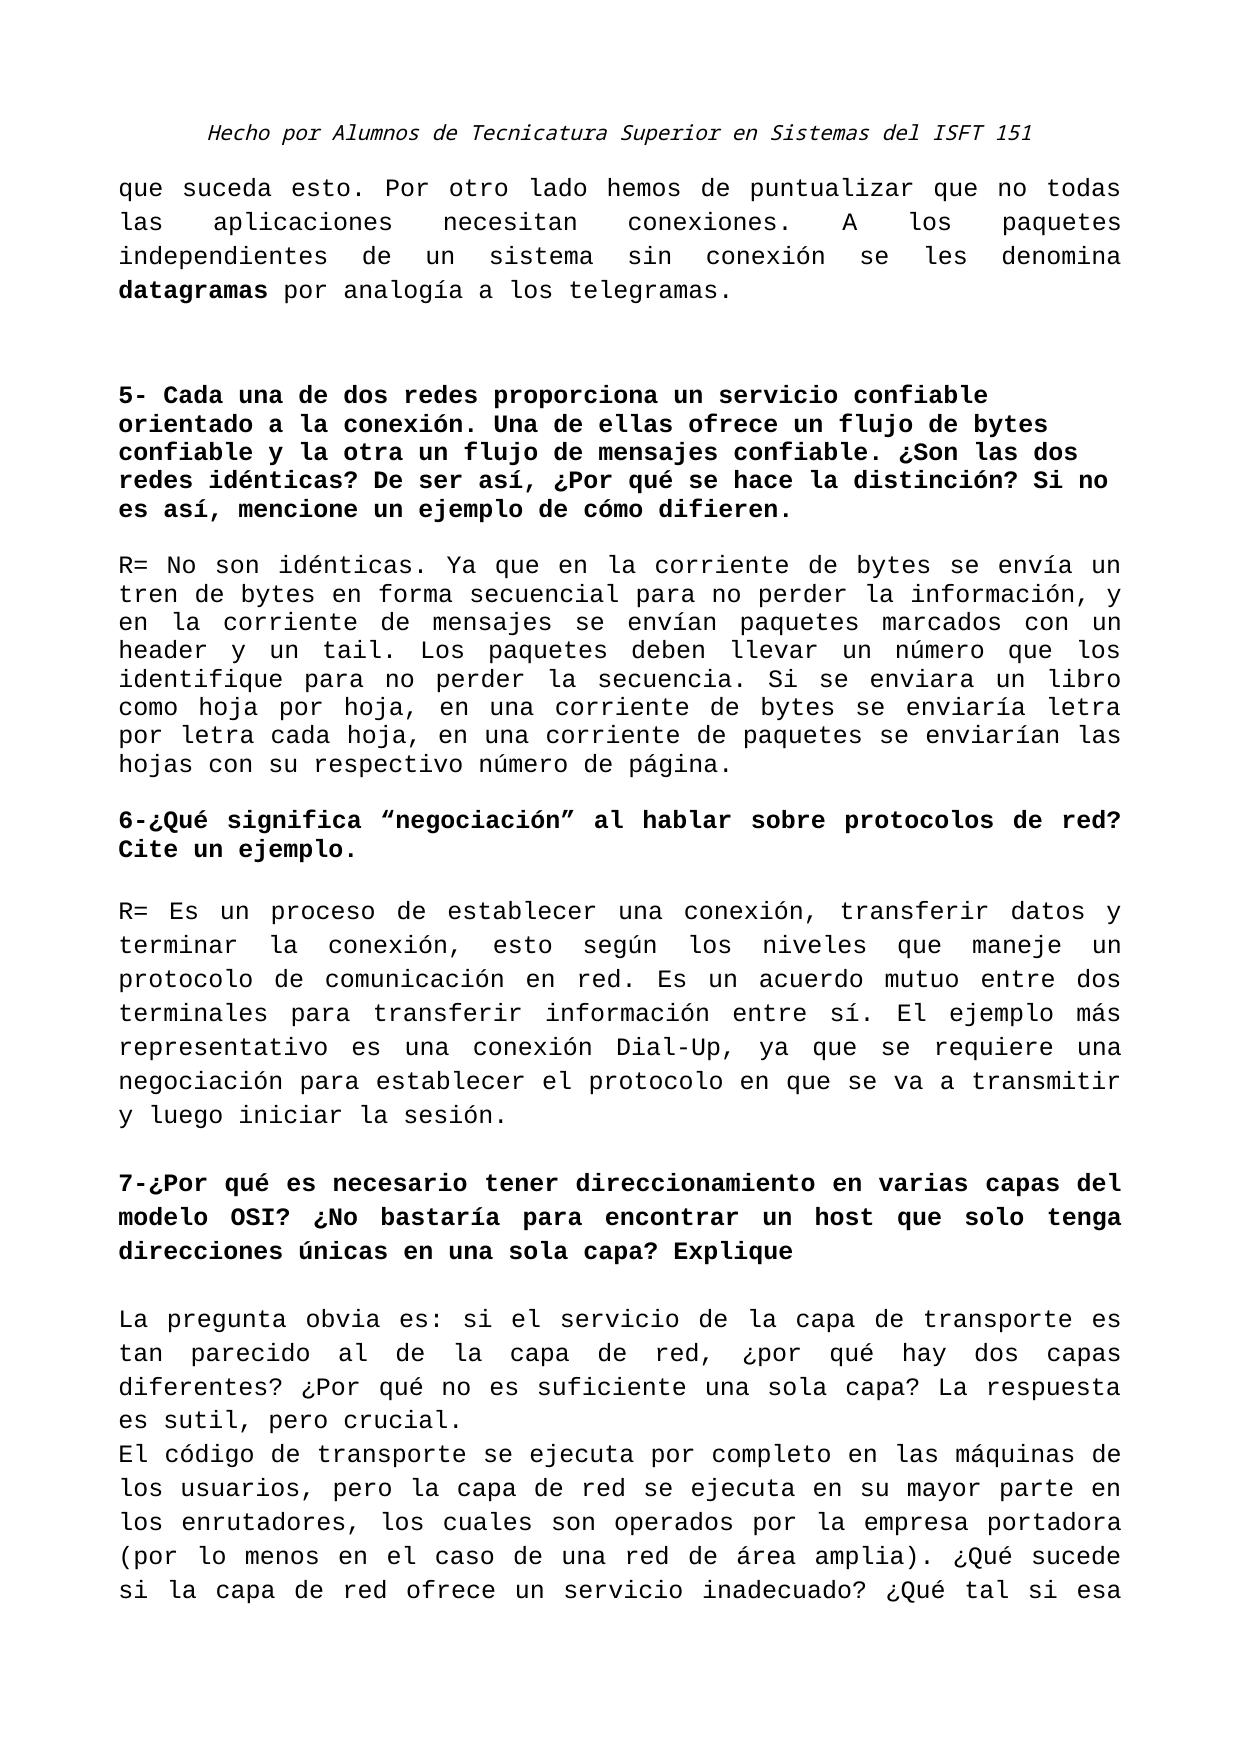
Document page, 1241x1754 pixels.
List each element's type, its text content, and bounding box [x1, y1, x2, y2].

text que suceda esto. Por otro lado hemos de puntualizar que no todas las aplicaciones necesitan conexiones. A los paquetes independientes de un sistema sin conexión se les denomina datagramas por analogía a los telegramas. [118, 176, 1122, 306]
text La pregunta obvia es: si el servicio de la capa de transporte es tan parecido al de la capa de red, ¿por qué hay dos capas diferentes? ¿Por qué no es suficiente una sola capa? La respuesta es sutil, pero crucial. [118, 1306, 1122, 1436]
text El código de transporte se ejecuta por completo en las máquinas de los usuarios, pero la capa de red se ejecuta en su mayor parte en los enrutadores, los cuales son operados por la empresa portadora (por lo menos en el caso de una red de área amplia). ¿Qué sucede si la capa de red ofrece un servicio inadecuado? ¿Qué tal si esa [118, 1442, 1122, 1606]
text R= Es un proceso de establecer una conexión, transferir datos y terminar la conexión, esto según los niveles que maneje un protocolo de comunicación en red. Es un acuerdo mutuo entre dos terminales para transferir información entre sí. El ejemplo más representativo es una conexión Dial-Up, ya que se requiere una negociación para establecer el protocolo en que se va a transmitir y luego iniciar la sesión. [118, 899, 1122, 1131]
text 7-¿Por qué es necesario tener direccionamiento en varias capas del modelo OSI? ¿No bastaría para encontrar un host que solo tenga direcciones únicas en una sola capa? Explique [118, 1170, 1122, 1267]
text 5- Cada una de dos redes proporciona un servicio confiable orientado a la conexión. Una de ellas ofrece un flujo de bytes confiable y la otra un flujo de mensajes confiable. ¿Son las dos redes idénticas? De ser así, ¿Por qué se hace la distinción? Si no es así, mencione un ejemplo de cómo difieren. [118, 383, 1122, 525]
text 6-¿Qué significa “negociación” al hablar sobre protocolos de red? Cite un ejemplo. [118, 808, 1122, 865]
text R= No son idénticas. Ya que en la corriente de bytes se envía un tren de bytes en forma secuencial para no perder la información, y en la corriente de mensajes se envían paquetes marcados con un header y un tail. Los paquetes deben llevar un número que los identifique para no perder la secuencia. Si se enviara un libro como hoja por hoja, en una corriente de bytes se enviaría letra por letra cada hoja, en una corriente de paquetes se enviarían las hojas con su respectivo número de página. [118, 553, 1122, 780]
